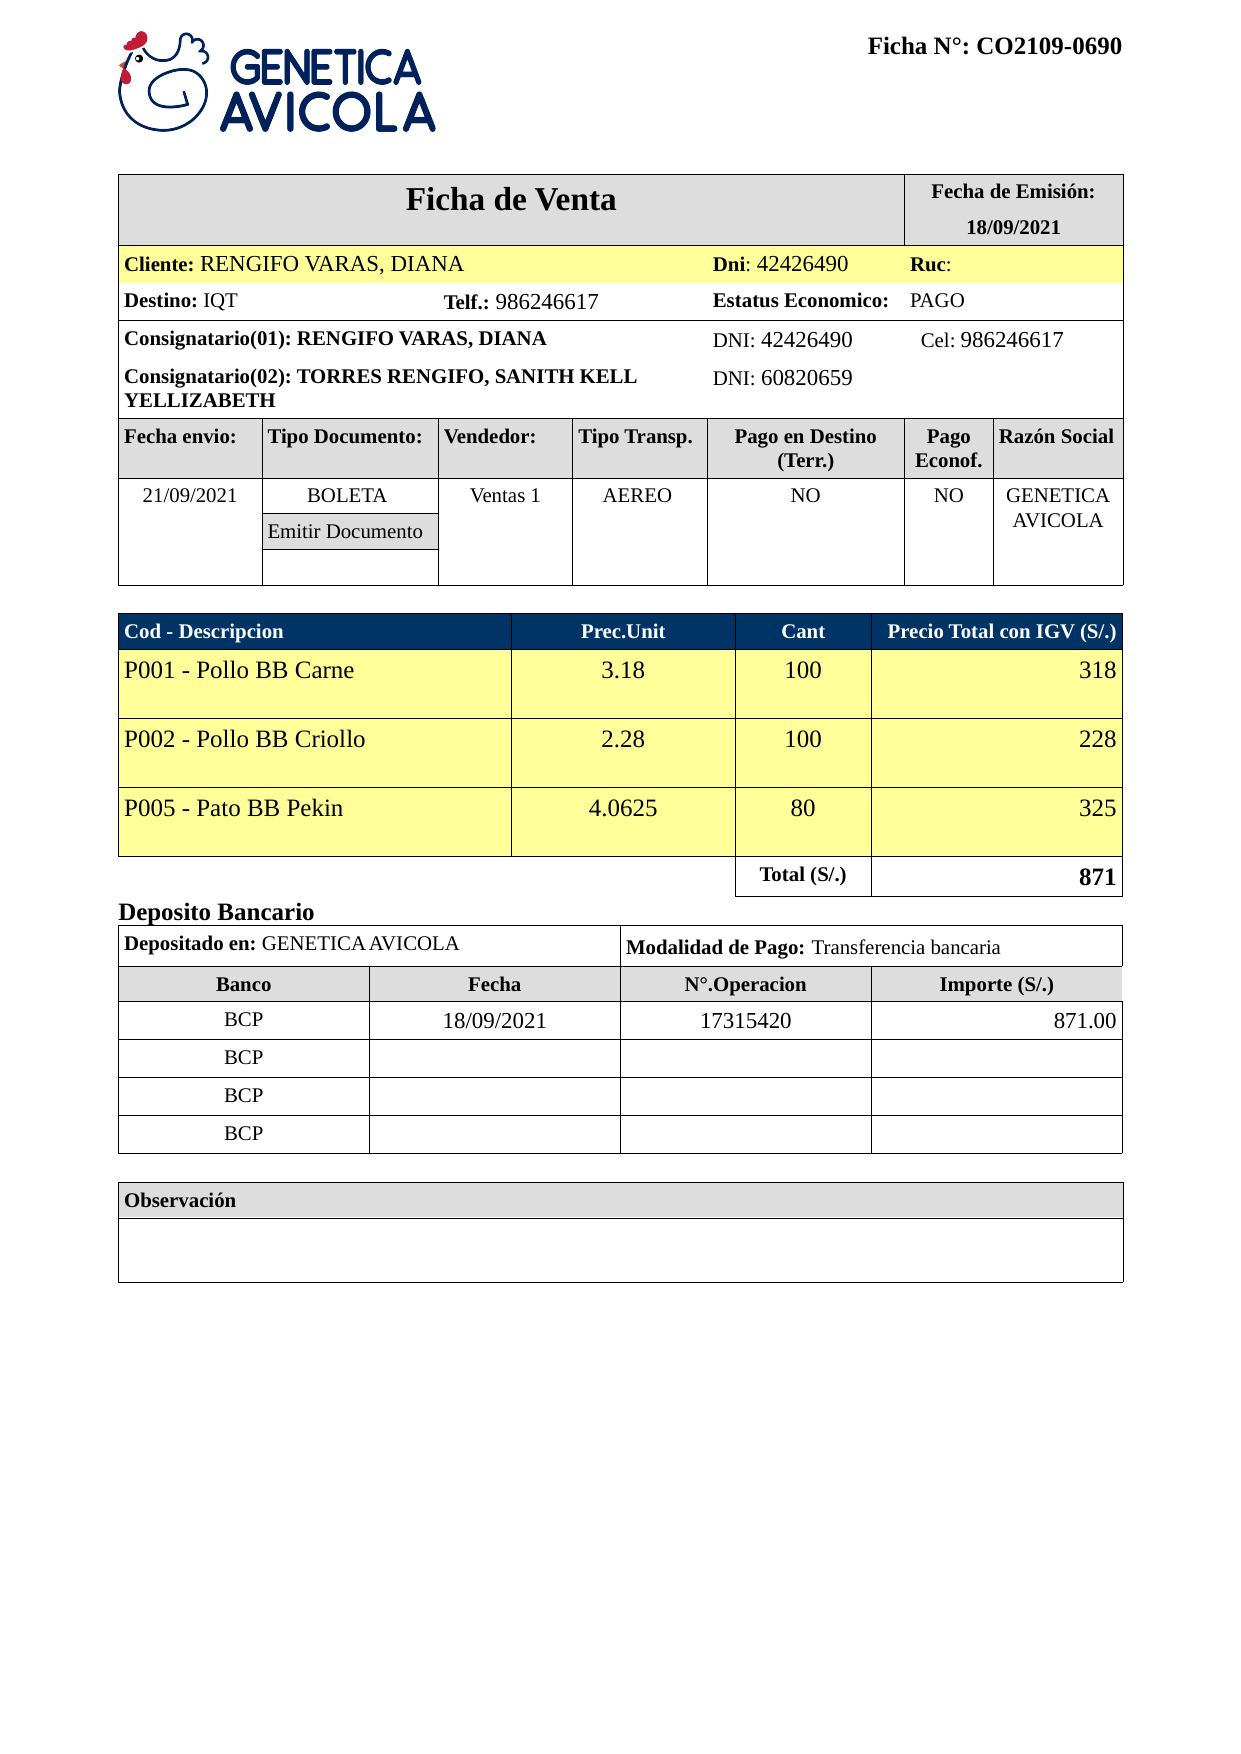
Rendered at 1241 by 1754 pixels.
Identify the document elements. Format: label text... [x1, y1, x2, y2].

table_cell Consignatario(02): TORRES RENGIFO, SANITH KELL YELLIZABETH [119, 358, 707, 418]
table_cell P001 - Pollo BB Carne [119, 650, 511, 718]
table_cell 2.28 [512, 719, 735, 787]
table_cell BCP [119, 1040, 369, 1077]
table_cell NO [708, 479, 904, 584]
table_header Observación [119, 1183, 1123, 1217]
table_header Modalidad de Pago: Transferencia bancaria [621, 926, 1122, 966]
table_cell BCP [119, 1002, 369, 1039]
table_cell Dni: 42426490 [707, 246, 904, 283]
table_cell 100 [736, 719, 871, 787]
table_cell Pago en Destino (Terr.) [708, 419, 904, 478]
table_header Cant [736, 614, 871, 649]
table_cell [263, 550, 438, 584]
table_cell [621, 1116, 871, 1153]
table_cell [621, 1040, 871, 1077]
table_cell DNI: 60820659 [707, 358, 1123, 418]
table_cell [118, 857, 511, 896]
table_cell NO [905, 479, 993, 584]
table_cell [370, 1078, 620, 1115]
table_cell 17315420 [621, 1002, 871, 1039]
table_cell Tipo Documento: [263, 419, 438, 478]
table_cell Telf.: 986246617 [438, 283, 707, 320]
table_cell 18/09/2021 [370, 1002, 620, 1039]
table_cell 228 [872, 719, 1122, 787]
table_cell 4.0625 [512, 788, 735, 856]
table_cell [872, 1116, 1122, 1153]
table_cell Importe (S/.) [872, 967, 1122, 1001]
picture [118, 31, 436, 132]
table_header Cod - Descripcion [119, 614, 511, 649]
table_cell 100 [736, 650, 871, 718]
table_cell [119, 1219, 1123, 1282]
table_cell PAGO [904, 283, 1123, 320]
table_cell [621, 1078, 871, 1115]
table_cell 3.18 [512, 650, 735, 718]
table_cell Emitir Documento [263, 514, 438, 549]
table_header Fecha de Emisión: [905, 175, 1123, 209]
table_cell P005 - Pato BB Pekin [119, 788, 511, 856]
table_header Depositado en: GENETICA AVICOLA [119, 926, 620, 966]
table_cell [370, 1040, 620, 1077]
table_cell Fecha [370, 967, 620, 1001]
table_cell Pago Econof. [905, 419, 993, 478]
table_cell AEREO [573, 479, 707, 584]
table_cell BCP [119, 1078, 369, 1115]
table_cell Fecha envio: [119, 419, 262, 478]
table_cell Consignatario(01): RENGIFO VARAS, DIANA [119, 321, 707, 358]
table_cell [511, 857, 735, 896]
text Deposito Bancario [118, 897, 1122, 925]
table_cell Razón Social [994, 419, 1123, 478]
table_cell [872, 1078, 1122, 1115]
table_cell Destino: IQT [119, 283, 438, 320]
table_cell 21/09/2021 [119, 479, 262, 584]
table_cell Tipo Transp. [573, 419, 707, 478]
table_cell N°.Operacion [621, 967, 871, 1001]
table_cell 871.00 [872, 1002, 1122, 1039]
table_cell P002 - Pollo BB Criollo [119, 719, 511, 787]
table_cell 18/09/2021 [905, 209, 1123, 245]
table_cell BOLETA [263, 479, 438, 513]
table_cell [872, 1040, 1122, 1077]
table_cell DNI: 42426490 [707, 321, 915, 358]
table_cell Estatus Economico: [707, 283, 904, 320]
table_cell Ventas 1 [439, 479, 572, 584]
table_cell 325 [872, 788, 1122, 856]
table_cell BCP [119, 1116, 369, 1153]
table_header Prec.Unit [512, 614, 735, 649]
table_cell 871 [872, 857, 1122, 896]
table_cell Vendedor: [439, 419, 572, 478]
table_cell 318 [872, 650, 1122, 718]
table_cell GENETICA AVICOLA [994, 479, 1123, 584]
table_cell Cel: 986246617 [915, 321, 1123, 358]
table_cell Banco [119, 967, 369, 1001]
table_cell Ruc: [904, 246, 1123, 283]
table_cell 80 [736, 788, 871, 856]
table_cell [370, 1116, 620, 1153]
table_cell Total (S/.) [736, 857, 871, 896]
table_cell Cliente: RENGIFO VARAS, DIANA [119, 246, 707, 283]
table_header Precio Total con IGV (S/.) [872, 614, 1122, 649]
table_header Ficha de Venta [119, 175, 904, 245]
